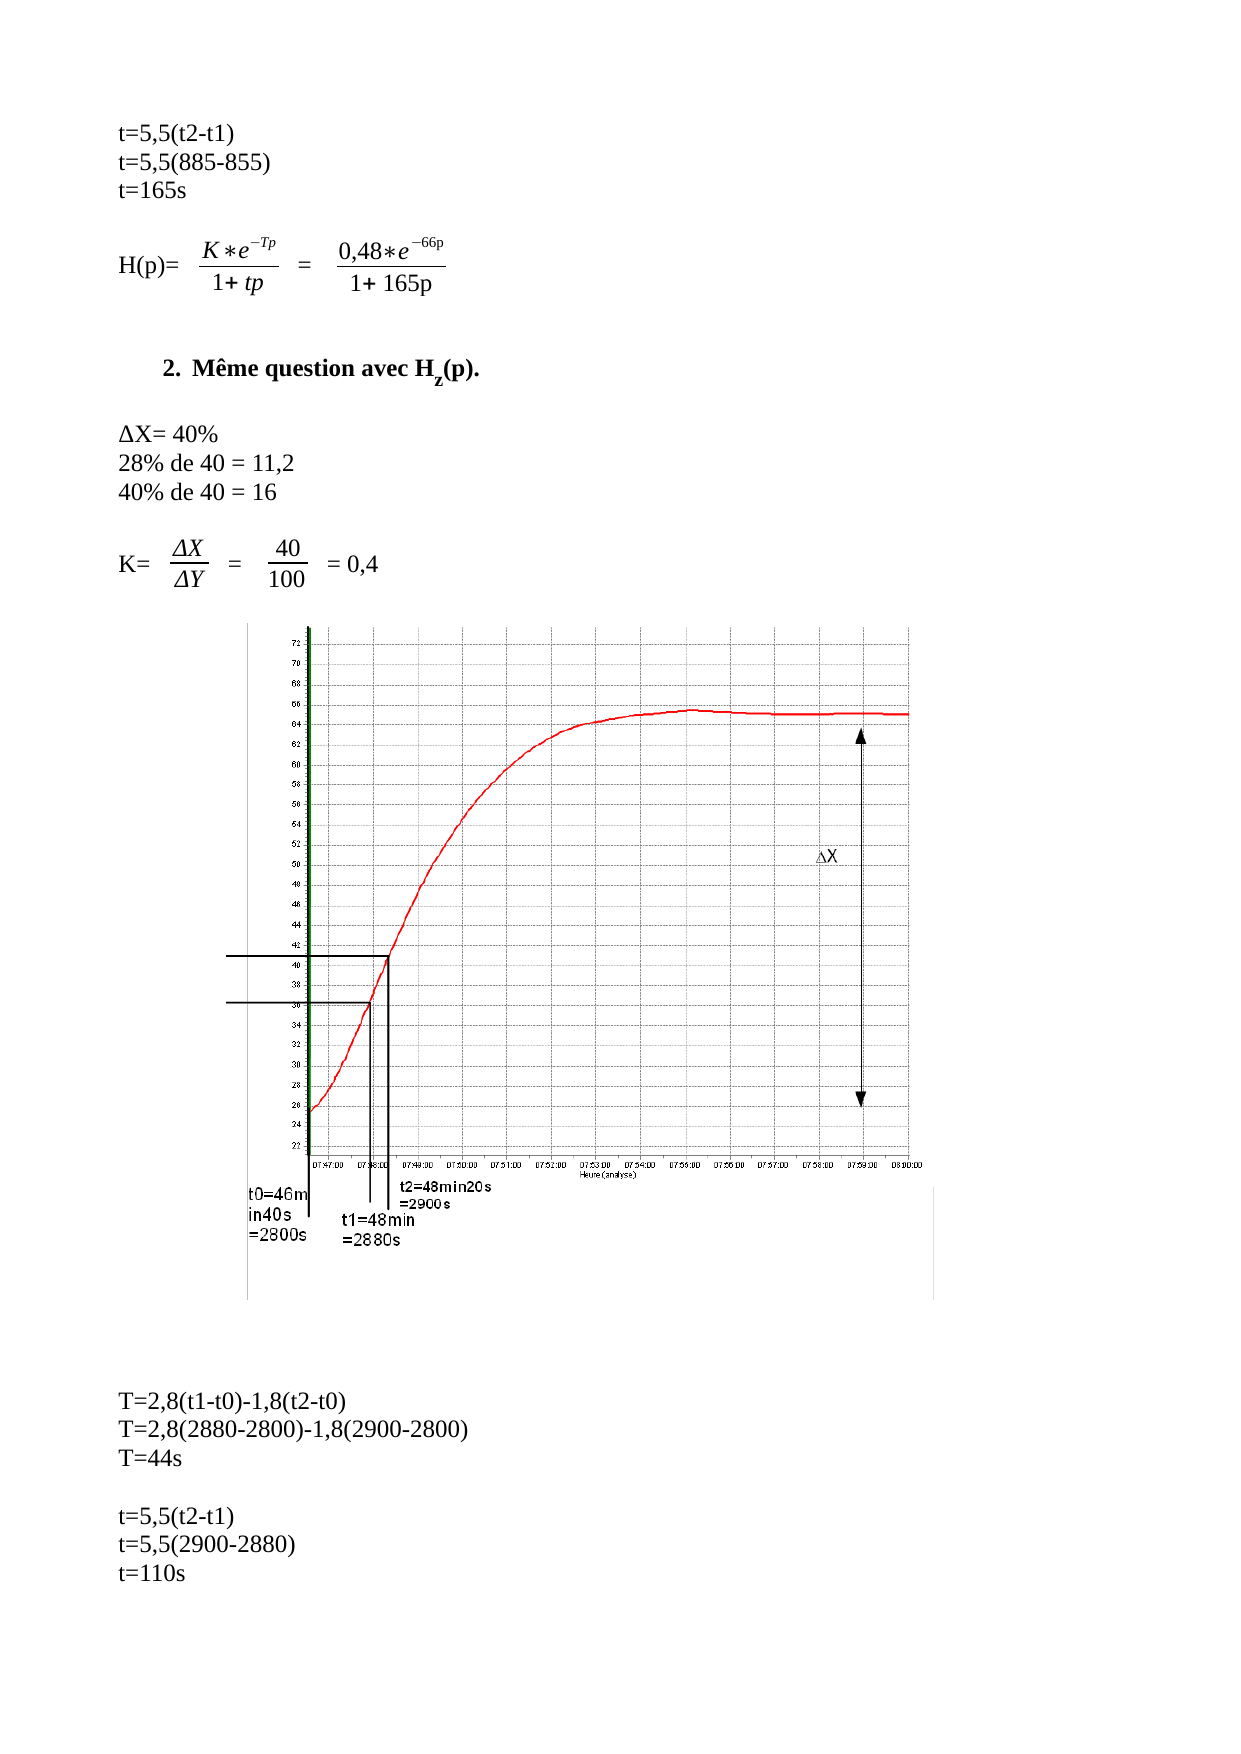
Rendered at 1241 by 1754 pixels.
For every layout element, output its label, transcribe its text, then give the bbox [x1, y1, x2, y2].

text 40% de 40 = 16 [118, 477, 1122, 505]
text t=110s [118, 1558, 1122, 1587]
text ΔX= 40% [118, 419, 1122, 448]
text t=5,5(t2-t1) [118, 1501, 1122, 1529]
text H(p)== [118, 233, 1122, 296]
text t=5,5(885-855) [118, 147, 1122, 176]
text t=5,5(t2-t1) [118, 118, 1122, 147]
picture [226, 623, 955, 1300]
text T=2,8(t1-t0)-1,8(t2-t0) [118, 1386, 1122, 1414]
text 28% de 40 = 11,2 [118, 448, 1122, 477]
text K== = 0,4 [118, 534, 1122, 593]
text t=5,5(2900-2880) [118, 1529, 1122, 1558]
text t=165s [118, 176, 1122, 204]
text T=2,8(2880-2800)-1,8(2900-2800) [118, 1414, 1122, 1443]
text T=44s [118, 1443, 1122, 1472]
list Même question avec Hz(p). [162, 353, 1122, 390]
